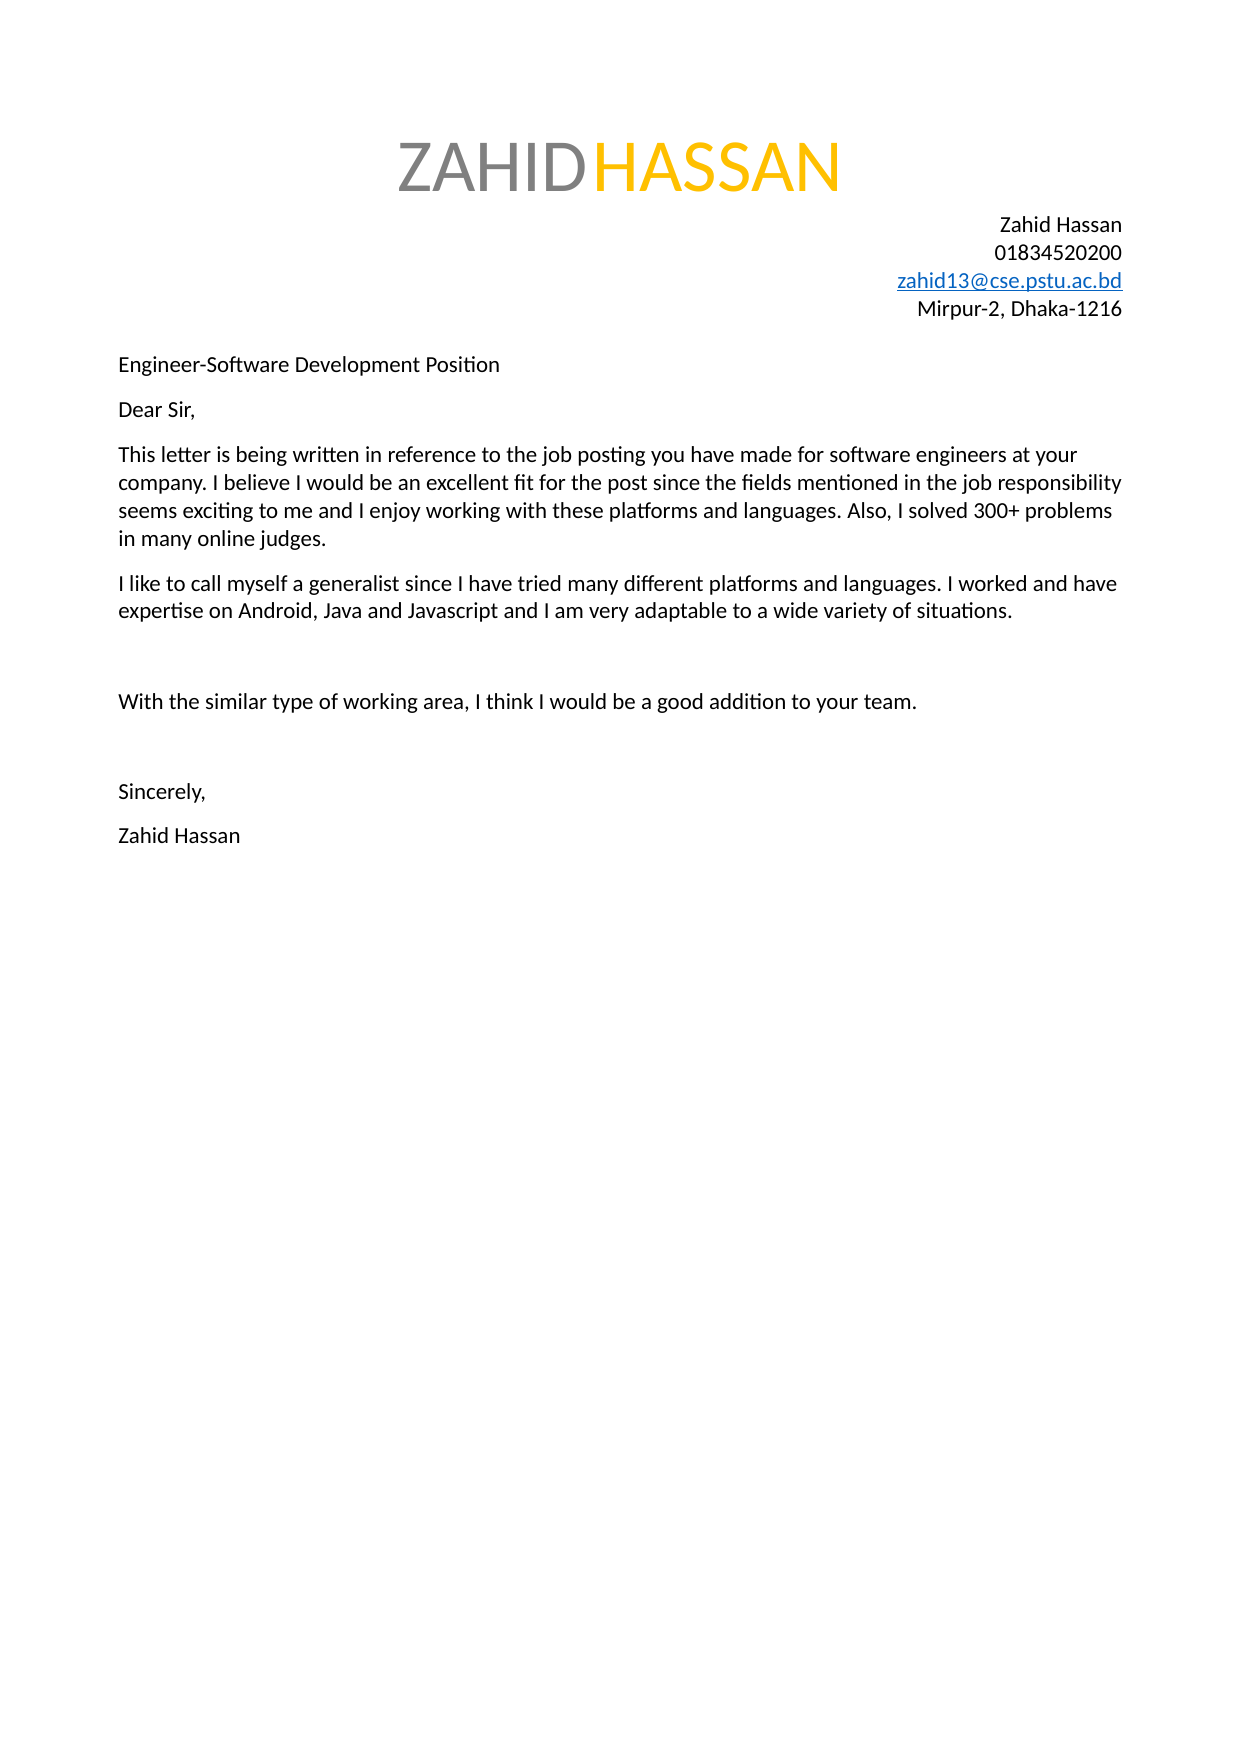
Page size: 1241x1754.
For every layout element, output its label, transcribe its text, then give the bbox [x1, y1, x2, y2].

text 01834520200 [118, 238, 1122, 266]
text This letter is being written in reference to the job posting you have made for software engineers at your company. I believe I would be an excellent fit for the post since the fields mentioned in the job responsibility seems exciting to me and I enjoy working with these platforms and languages. Also, I solved 300+ problems in many online judges. [118, 440, 1122, 552]
text Engineer-Software Development Position [118, 351, 1122, 378]
text Mirpur-2, Dhaka-1216 [118, 294, 1122, 322]
text With the similar type of working area, I think I would be a good addition to your team. [118, 687, 1122, 715]
text Sincerely, [118, 777, 1122, 805]
text I like to call myself a generalist since I have tried many different platforms and languages. I worked and have expertise on Android, Java and Javascript and I am very adaptable to a wide variety of situations. [118, 569, 1122, 625]
text zahid13@cse.pstu.ac.bd [118, 266, 1122, 294]
text Dear Sir, [118, 395, 1122, 423]
text Zahid Hassan [118, 822, 1122, 849]
text Zahid Hassan [118, 210, 1122, 238]
text ZAHID HASSAN [118, 118, 1122, 210]
